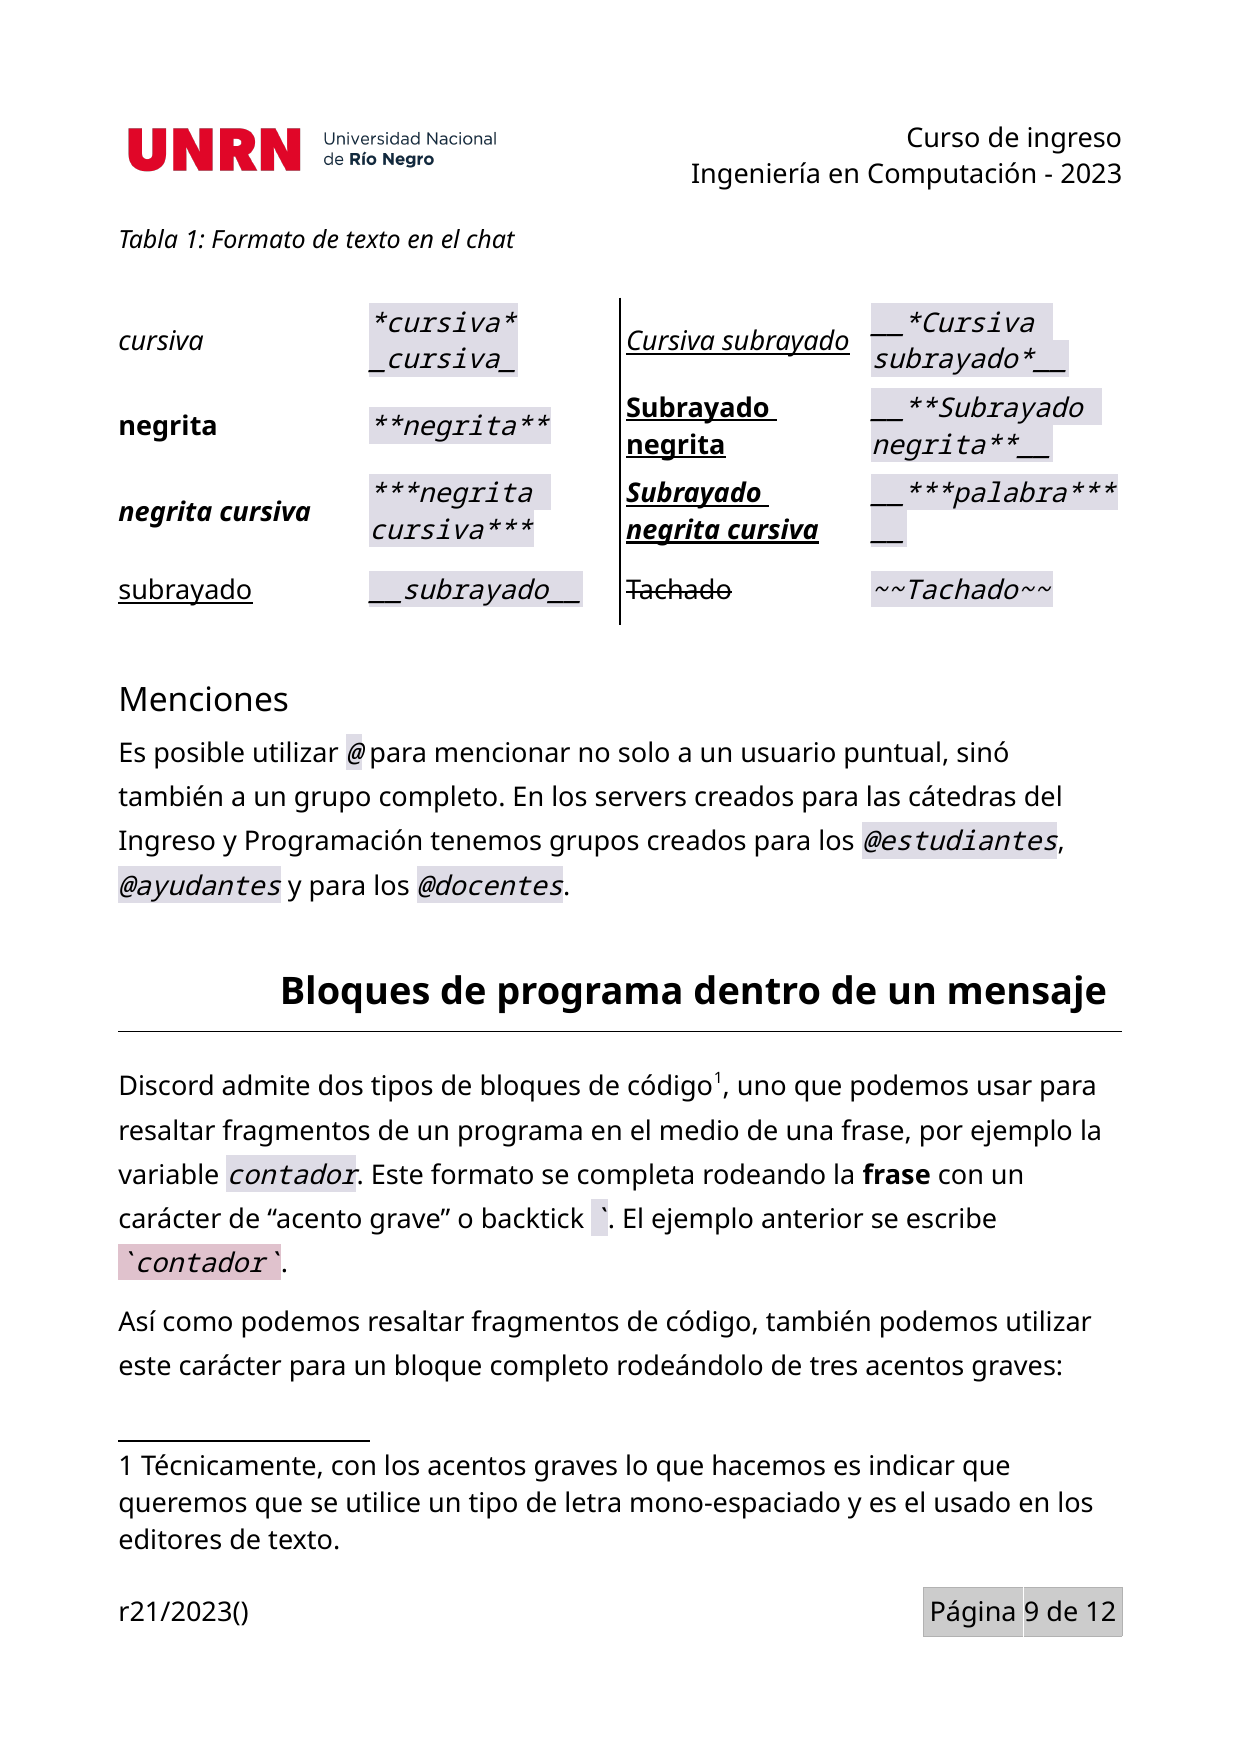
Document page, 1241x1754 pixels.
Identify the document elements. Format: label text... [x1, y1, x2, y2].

table_header *cursiva* _cursiva_ [369, 298, 619, 383]
table_cell ~~Tachado~~ [871, 553, 1122, 625]
table_cell Subrayado negrita [621, 383, 871, 468]
table_cell ***negrita cursiva*** [369, 468, 619, 553]
table_header Cursiva subrayado [621, 298, 871, 383]
text Tabla 1: Formato de texto en el chat [118, 221, 1122, 255]
table_header __*Cursiva subrayado*__ [871, 298, 1122, 383]
subtitle Bloques de programa dentro de un mensaje [118, 949, 1122, 1031]
table_cell subrayado [118, 553, 369, 625]
table_cell **negrita** [369, 383, 619, 468]
subtitle Menciones [118, 675, 1122, 721]
table_cell __**Subrayado negrita**__ [871, 383, 1122, 468]
table_cell Subrayado negrita cursiva [621, 468, 871, 553]
text Discord admite dos tipos de bloques de código, uno que podemos usar para resaltar fragmentos de un programa en el medio de una frase, por ejemplo la variable contador. Este formato se completa rodeando la frase con un carácter de “acento grave” o backtick `. El ejemplo anterior se escribe `contador`. [118, 1067, 1122, 1280]
table_cell negrita cursiva [118, 468, 369, 553]
text Técnicamente, con los acentos graves lo que hacemos es indicar que queremos que se utilice un tipo de letra mono-espaciado y es el usado en los editores de texto. [118, 1447, 1122, 1557]
picture [118, 118, 505, 180]
table_cell Tachado [621, 553, 871, 625]
table_cell __subrayado__ [369, 553, 619, 625]
table_header cursiva [118, 298, 369, 383]
table_cell negrita [118, 383, 369, 468]
text Es posible utilizar @ para mencionar no solo a un usuario puntual, sinó también a un grupo completo. En los servers creados para las cátedras del Ingreso y Programación tenemos grupos creados para los @estudiantes, @ayudantes y para los @docentes. [118, 733, 1122, 903]
table_cell __***palabra***__ [871, 468, 1122, 553]
text Así como podemos resaltar fragmentos de código, también podemos utilizar este carácter para un bloque completo rodeándolo de tres acentos graves: [118, 1302, 1122, 1383]
